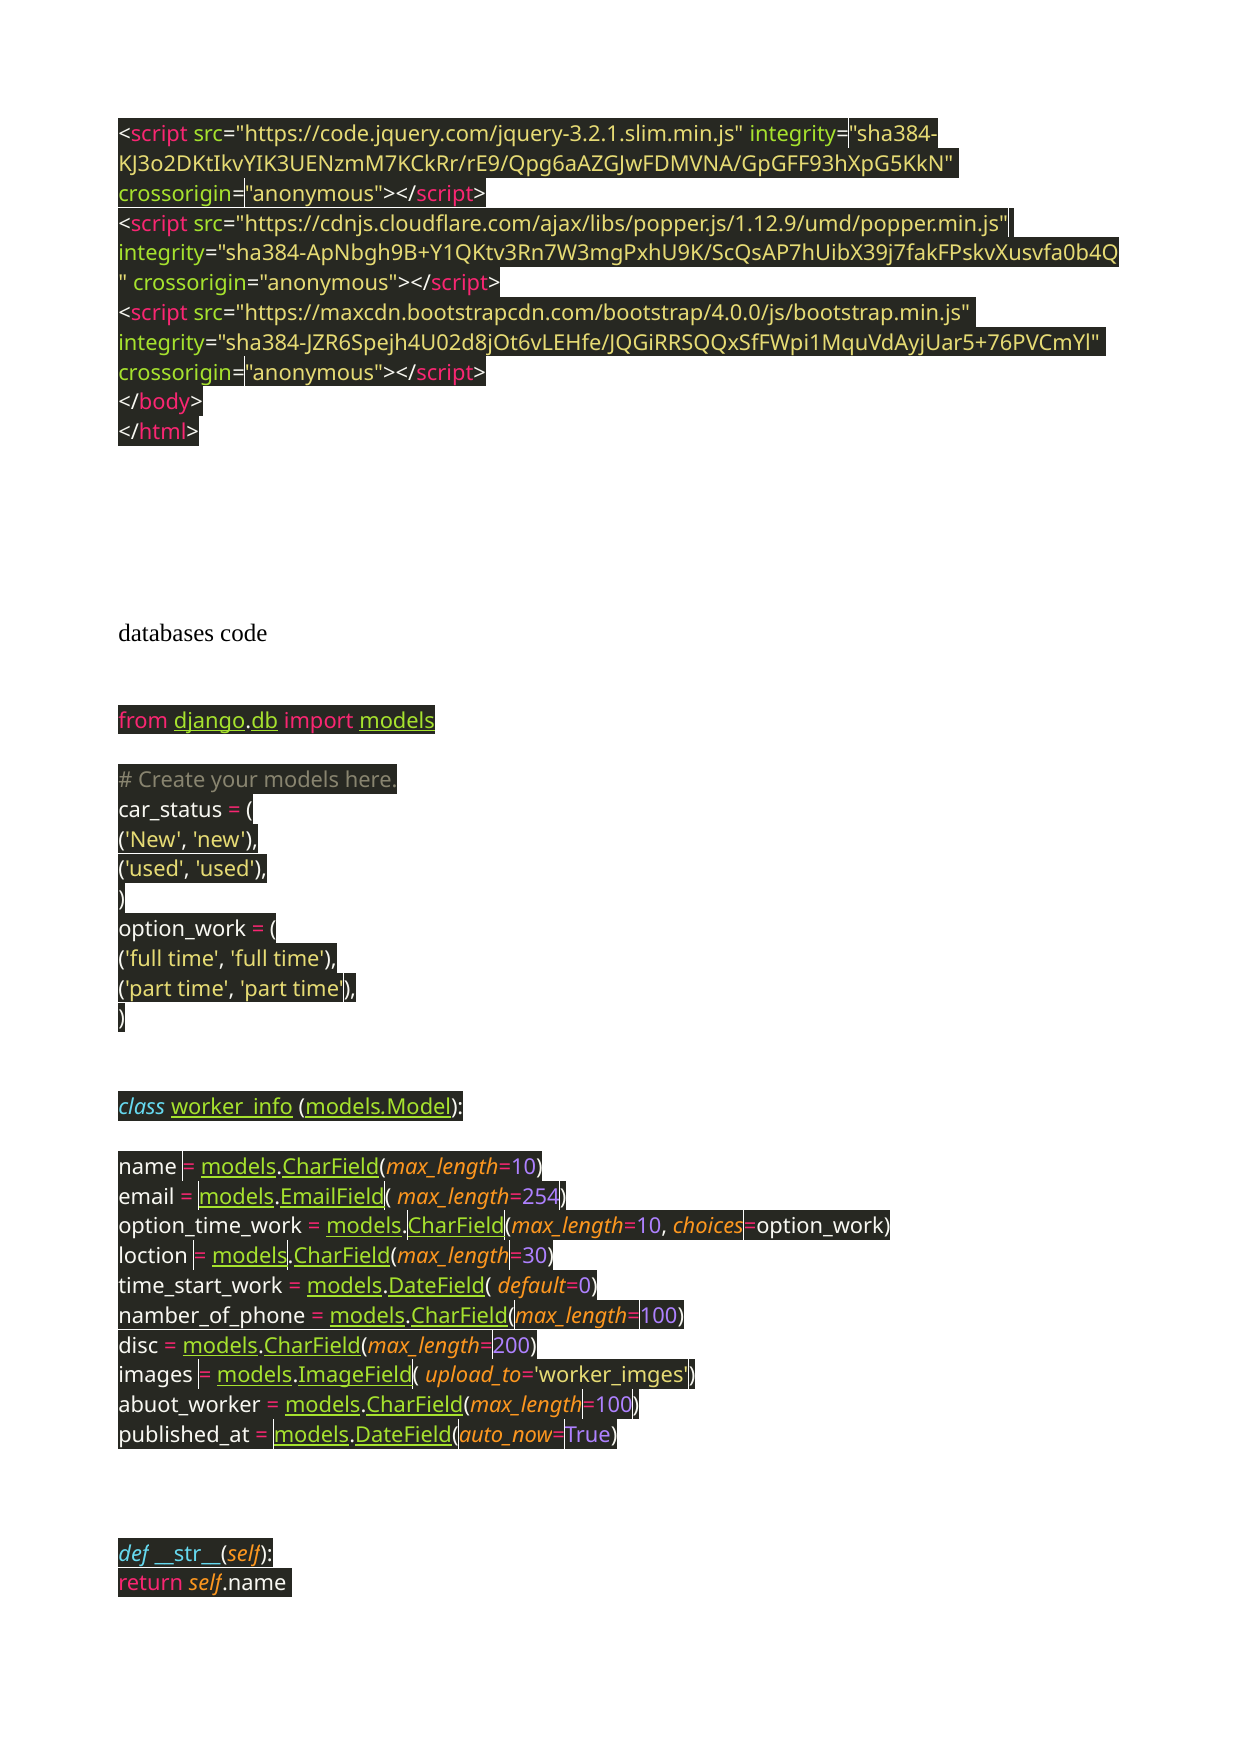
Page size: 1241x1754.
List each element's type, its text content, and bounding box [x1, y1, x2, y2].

text name = models.CharField(max_length=10) [118, 1151, 1122, 1181]
text images = models.ImageField( upload_to='worker_imges') [118, 1359, 1122, 1389]
text abuot_worker = models.CharField(max_length=100) [118, 1389, 1122, 1419]
text ) [118, 883, 1122, 913]
text disc = models.CharField(max_length=200) [118, 1329, 1122, 1359]
text loction = models.CharField(max_length=30) [118, 1240, 1122, 1270]
text databases code [118, 618, 1122, 647]
text </body> [118, 386, 1122, 416]
text ('New', 'new'), [118, 824, 1122, 853]
text class worker_info (models.Model): [118, 1091, 1122, 1121]
text </html> [118, 416, 1122, 446]
text option_time_work = models.CharField(max_length=10, choices=option_work) [118, 1210, 1122, 1240]
text ('used', 'used'), [118, 853, 1122, 883]
text <script src="https://code.jquery.com/jquery-3.2.1.slim.min.js" integrity="sha384-KJ3o2DKtIkvYIK3UENzmM7KCkRr/rE9/Qpg6aAZGJwFDMVNA/GpGFF93hXpG5KkN" crossorigin="anonymous"></script> [118, 118, 1122, 207]
text email = models.EmailField( max_length=254) [118, 1181, 1122, 1210]
text # Create your models here. [118, 764, 1122, 794]
text namber_of_phone = models.CharField(max_length=100) [118, 1300, 1122, 1329]
text <script src="https://maxcdn.bootstrapcdn.com/bootstrap/4.0.0/js/bootstrap.min.js" integrity="sha384-JZR6Spejh4U02d8jOt6vLEHfe/JQGiRRSQQxSfFWpi1MquVdAyjUar5+76PVCmYl" crossorigin="anonymous"></script> [118, 297, 1122, 386]
text car_status = ( [118, 794, 1122, 824]
text <script src="https://cdnjs.cloudflare.com/ajax/libs/popper.js/1.12.9/umd/popper.min.js" integrity="sha384-ApNbgh9B+Y1QKtv3Rn7W3mgPxhU9K/ScQsAP7hUibX39j7fakFPskvXusvfa0b4Q" crossorigin="anonymous"></script> [118, 207, 1122, 297]
text def __str__(self): [118, 1538, 1122, 1567]
text ('full time', 'full time'), [118, 943, 1122, 973]
text ) [118, 1002, 1122, 1032]
text from django.db import models [118, 704, 1122, 734]
text ('part time', 'part time'), [118, 973, 1122, 1002]
text time_start_work = models.DateField( default=0) [118, 1270, 1122, 1300]
text return self.name [118, 1567, 1122, 1597]
text option_work = ( [118, 913, 1122, 943]
text published_at = models.DateField(auto_now=True) [118, 1419, 1122, 1449]
